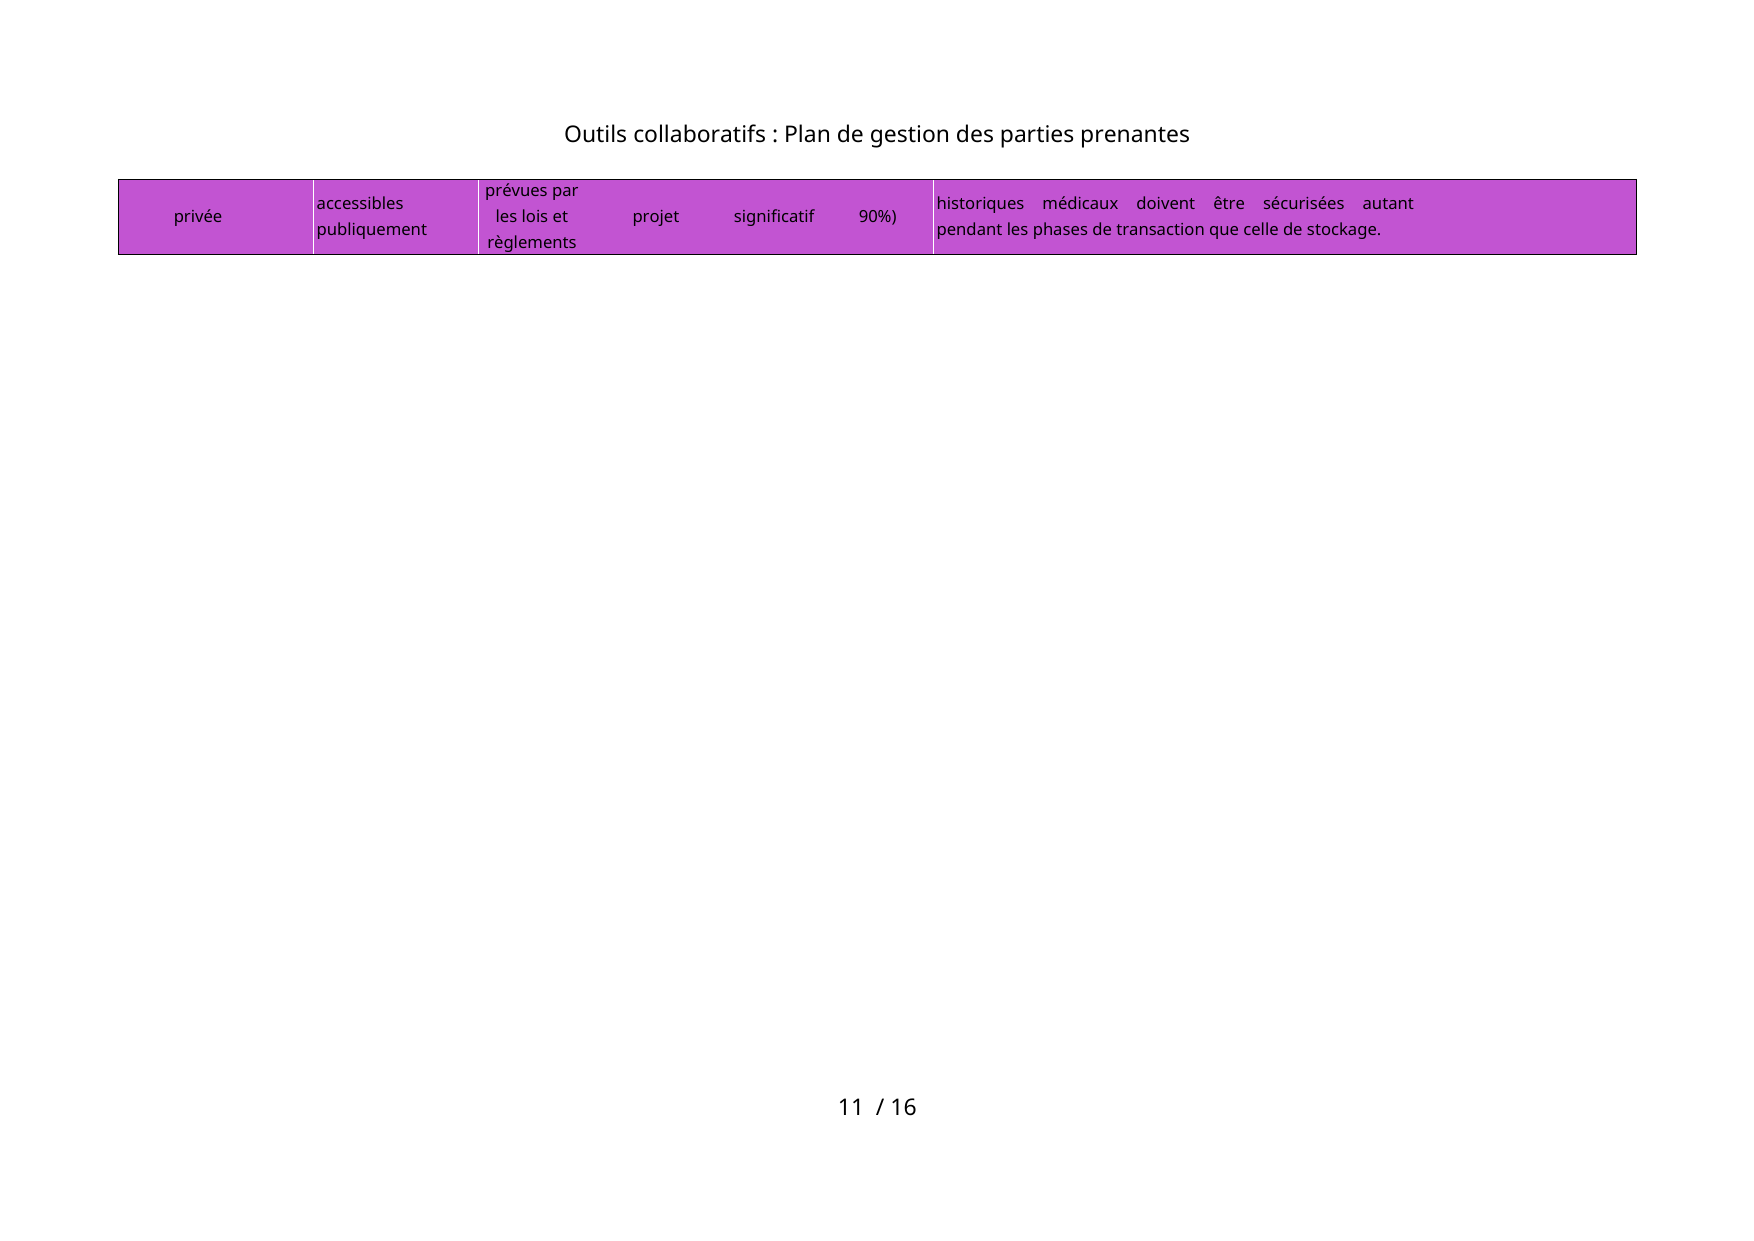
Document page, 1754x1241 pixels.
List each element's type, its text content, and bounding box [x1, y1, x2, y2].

table_cell prévues par les lois et règlements [479, 180, 585, 254]
table_cell 90%) [821, 180, 933, 254]
table_cell [119, 180, 171, 254]
table_cell accessibles publiquement [314, 180, 478, 254]
table_cell [1547, 180, 1636, 254]
table_cell significatif [727, 180, 821, 254]
table_cell privée [171, 180, 313, 254]
table_cell [1417, 180, 1547, 254]
table_cell projet [585, 180, 727, 254]
table_cell historiques médicaux doivent être sécurisées autant pendant les phases de transaction que celle de stockage. [934, 180, 1417, 254]
